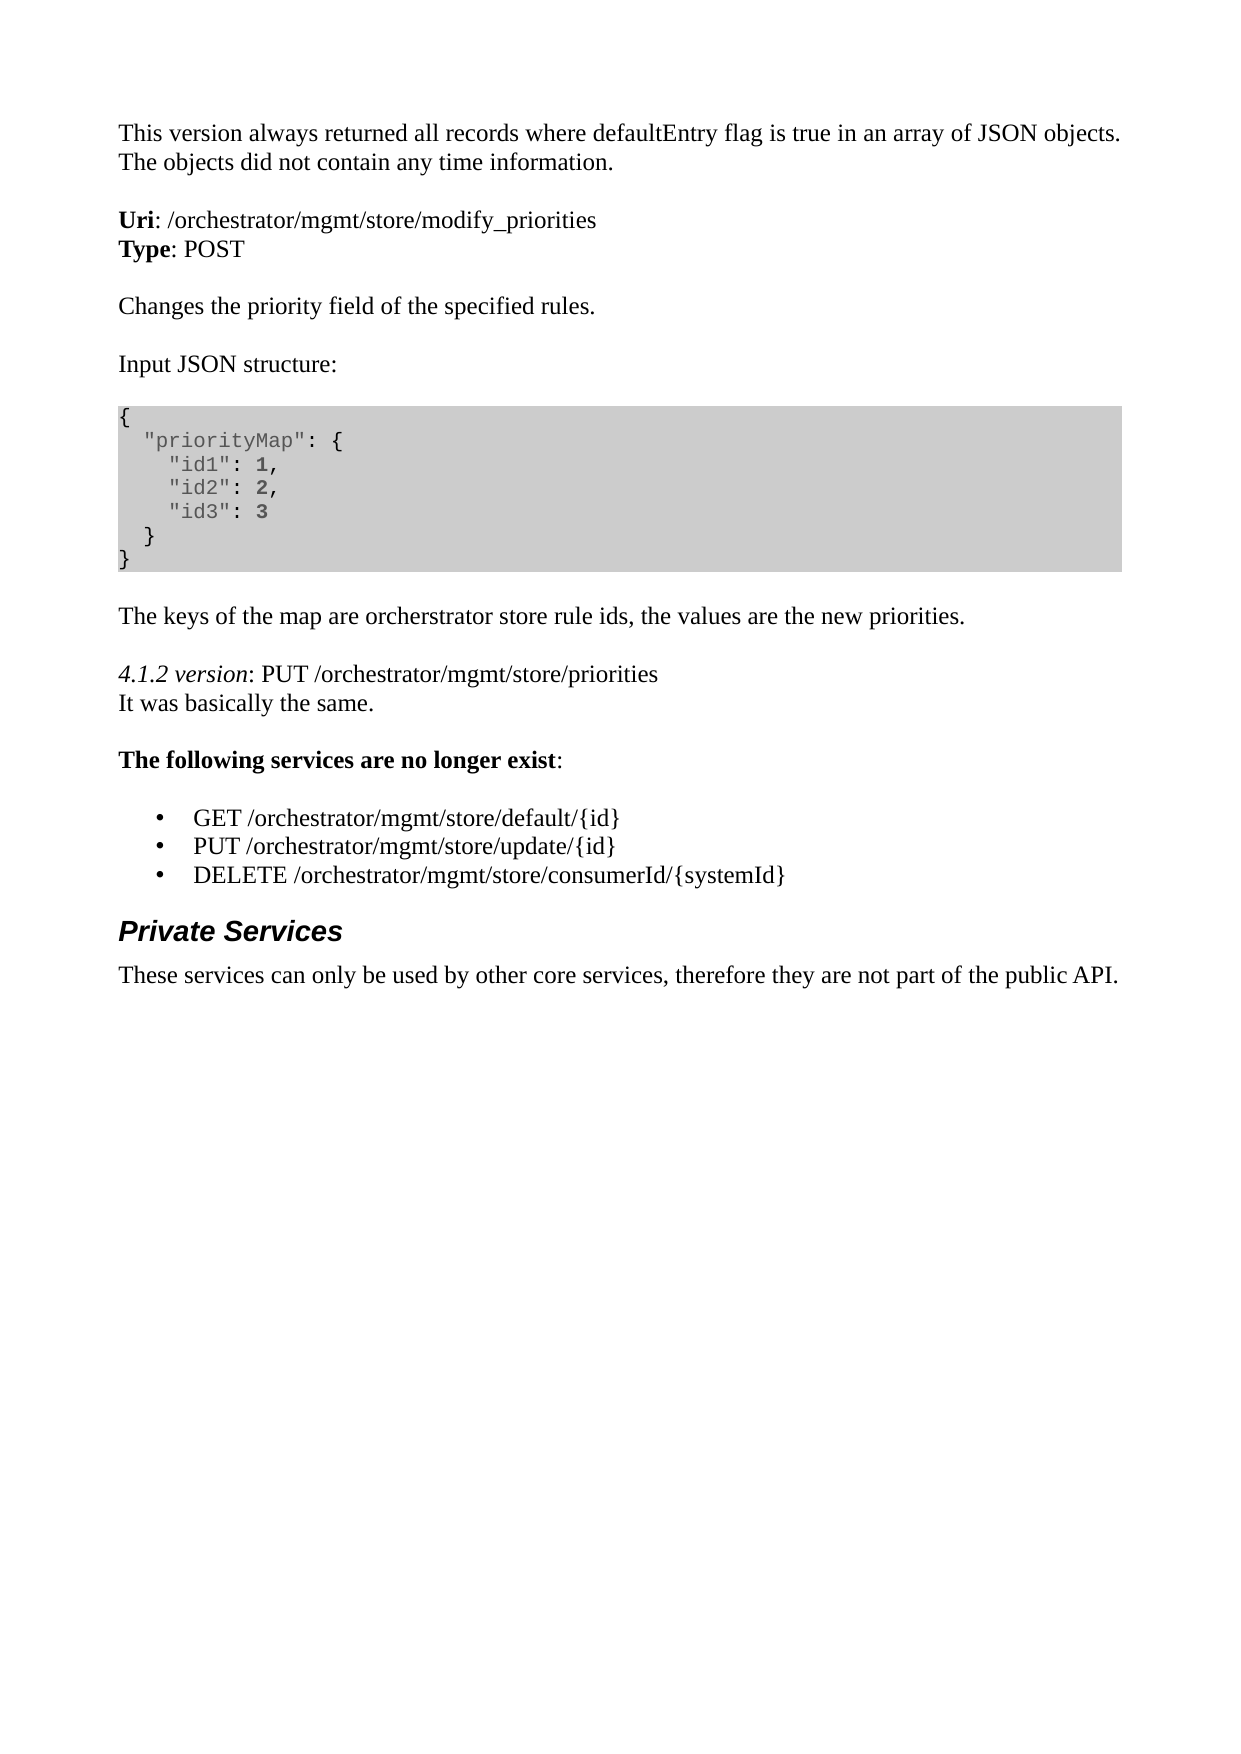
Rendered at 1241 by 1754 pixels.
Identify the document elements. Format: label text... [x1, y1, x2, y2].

text "id2": 2, [118, 477, 1122, 501]
text "id1": 1, [118, 454, 1122, 477]
text 4.1.2 version: PUT /orchestrator/mgmt/store/priorities [118, 659, 1122, 688]
text Input JSON structure: [118, 349, 1122, 378]
text Type: POST [118, 234, 1122, 263]
text Uri: /orchestrator/mgmt/store/modify_priorities [118, 205, 1122, 234]
text The keys of the map are orcherstrator store rule ids, the values are the new priorities. [118, 601, 1122, 630]
list DELETE /orchestrator/mgmt/store/consumerId/{systemId} [156, 860, 1122, 889]
text This version always returned all records where defaultEntry flag is true in an array of JSON objects. The objects did not contain any time information. [118, 118, 1122, 176]
text } [118, 524, 1122, 548]
text } [118, 548, 1122, 572]
text Changes the priority field of the specified rules. [118, 291, 1122, 320]
text The following services are no longer exist: [118, 745, 1122, 774]
subtitle Private Services [118, 914, 1122, 947]
list PUT /orchestrator/mgmt/store/update/{id} [156, 831, 1122, 860]
text "id3": 3 [118, 501, 1122, 524]
list GET /orchestrator/mgmt/store/default/{id} [156, 803, 1122, 831]
text { [118, 406, 1122, 430]
text It was basically the same. [118, 688, 1122, 716]
text "priorityMap": { [118, 430, 1122, 454]
text These services can only be used by other core services, therefore they are not part of the public API. [118, 960, 1122, 989]
